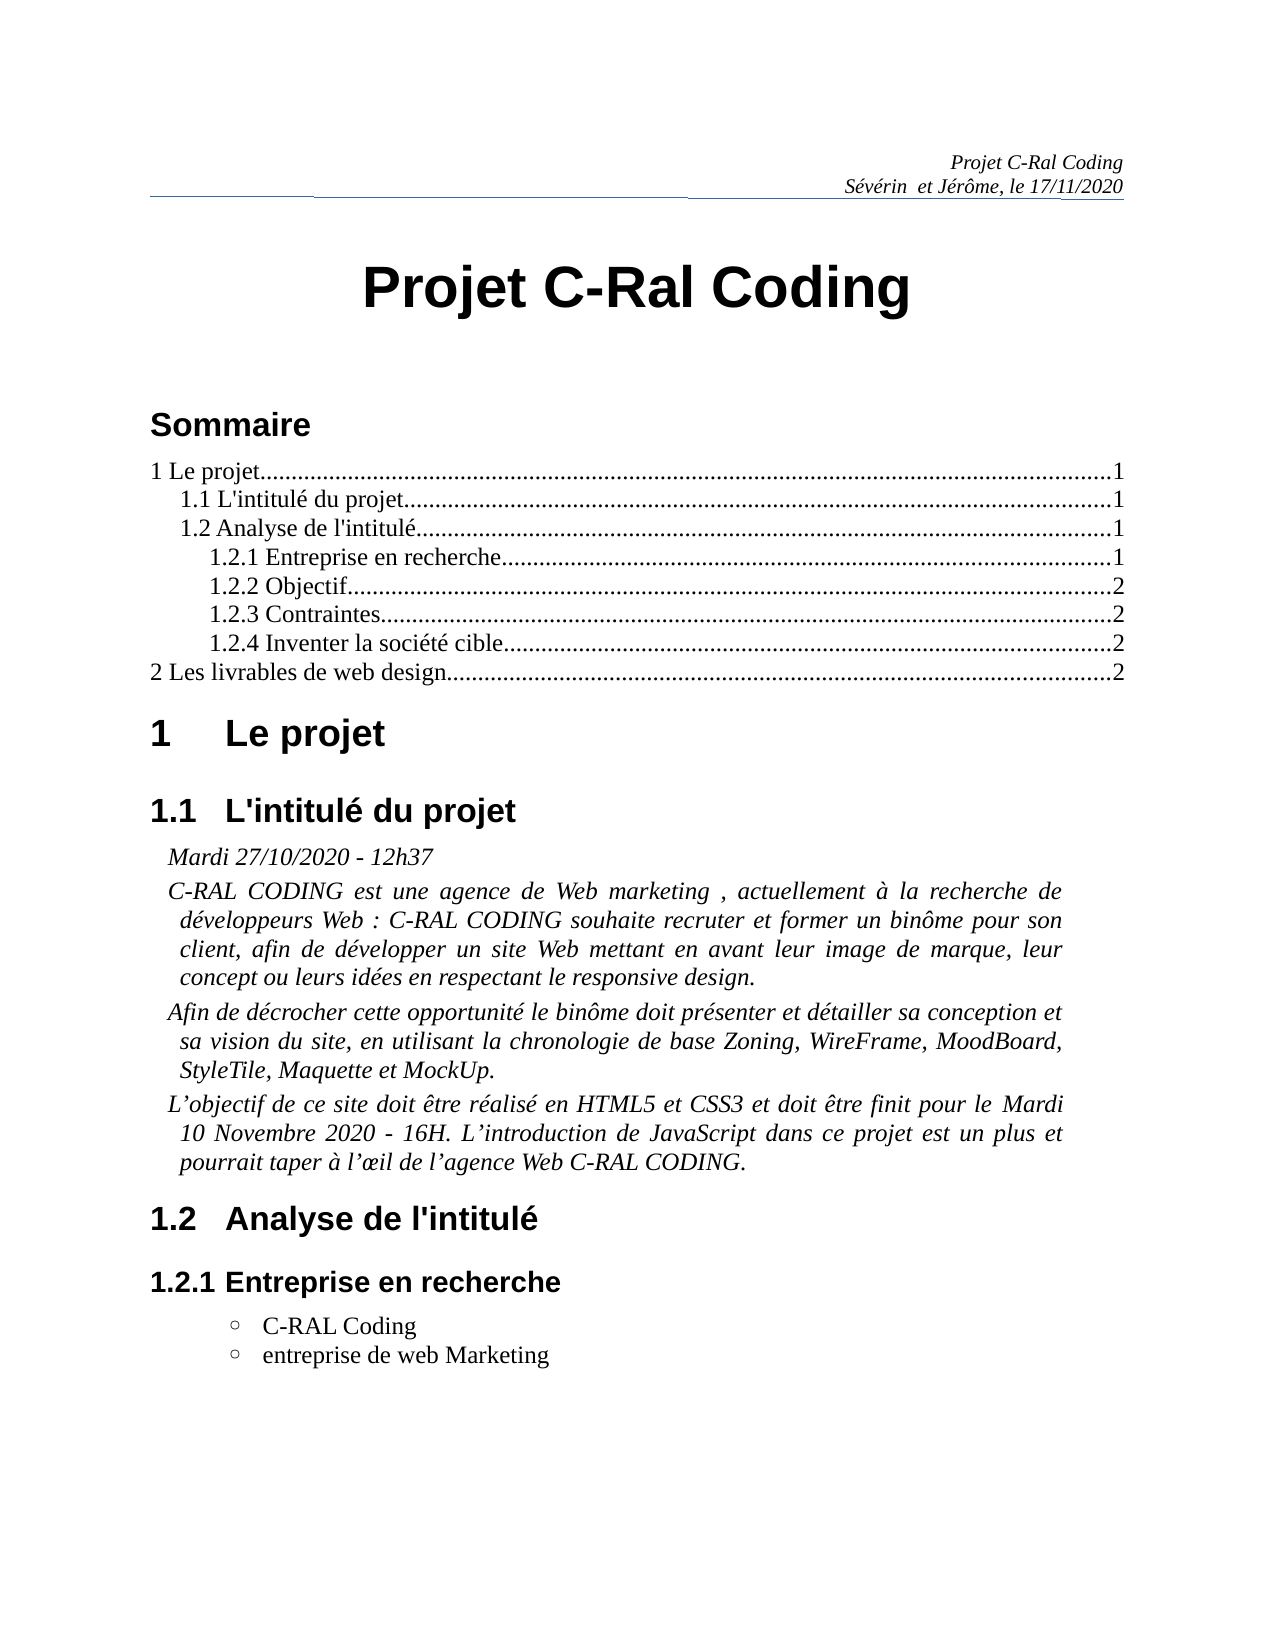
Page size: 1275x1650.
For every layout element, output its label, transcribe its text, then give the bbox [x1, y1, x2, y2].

text 1.2 Analyse de l'intitulé 1 [179, 513, 1125, 542]
text L’objectif de ce site doit être réalisé en HTML5 et CSS3 et doit être finit pour le Mardi 10 Novembre 2020 - 16H. L’introduction de JavaScript dans ce projet est un plus et pourrait taper à l’œil de l’agence Web C-RAL CODING. [168, 1089, 1066, 1176]
text 1.2.2 Objectif 2 [209, 571, 1125, 599]
text 1.2.1 Entreprise en recherche 1 [209, 542, 1125, 571]
text Afin de décrocher cette opportunité le binôme doit présenter et détailler sa conception et sa vision du site, en utilisant la chronologie de base Zoning, WireFrame, MoodBoard, StyleTile, Maquette et MockUp. [168, 997, 1066, 1083]
text 1 Le projet 1 [150, 456, 1125, 484]
subtitle Le projet [150, 711, 1125, 754]
text 1.2.3 Contraintes 2 [209, 599, 1125, 628]
subtitle Analyse de l'intitulé [150, 1199, 1125, 1238]
text 2 Les livrables de web design 2 [150, 657, 1125, 686]
title Projet C-Ral Coding [150, 253, 1125, 320]
text C-RAL CODING est une agence de Web marketing , actuellement à la recherche de développeurs Web : C-RAL CODING souhaite recruter et former un binôme pour son client, afin de développer un site Web mettant en avant leur image de marque, leur concept ou leurs idées en respectant le responsive design. [168, 876, 1066, 991]
text 1.2.4 Inventer la société cible 2 [209, 628, 1125, 657]
text Mardi 27/10/2020 - 12h37 [168, 842, 1066, 870]
text 1.1 L'intitulé du projet 1 [179, 484, 1125, 513]
list C-RAL Coding [225, 1311, 1125, 1340]
list entreprise de web Marketing [225, 1340, 1125, 1369]
subtitle Entreprise en recherche [150, 1265, 1125, 1299]
subtitle L'intitulé du projet [150, 791, 1125, 829]
subtitle Sommaire [150, 405, 1125, 443]
